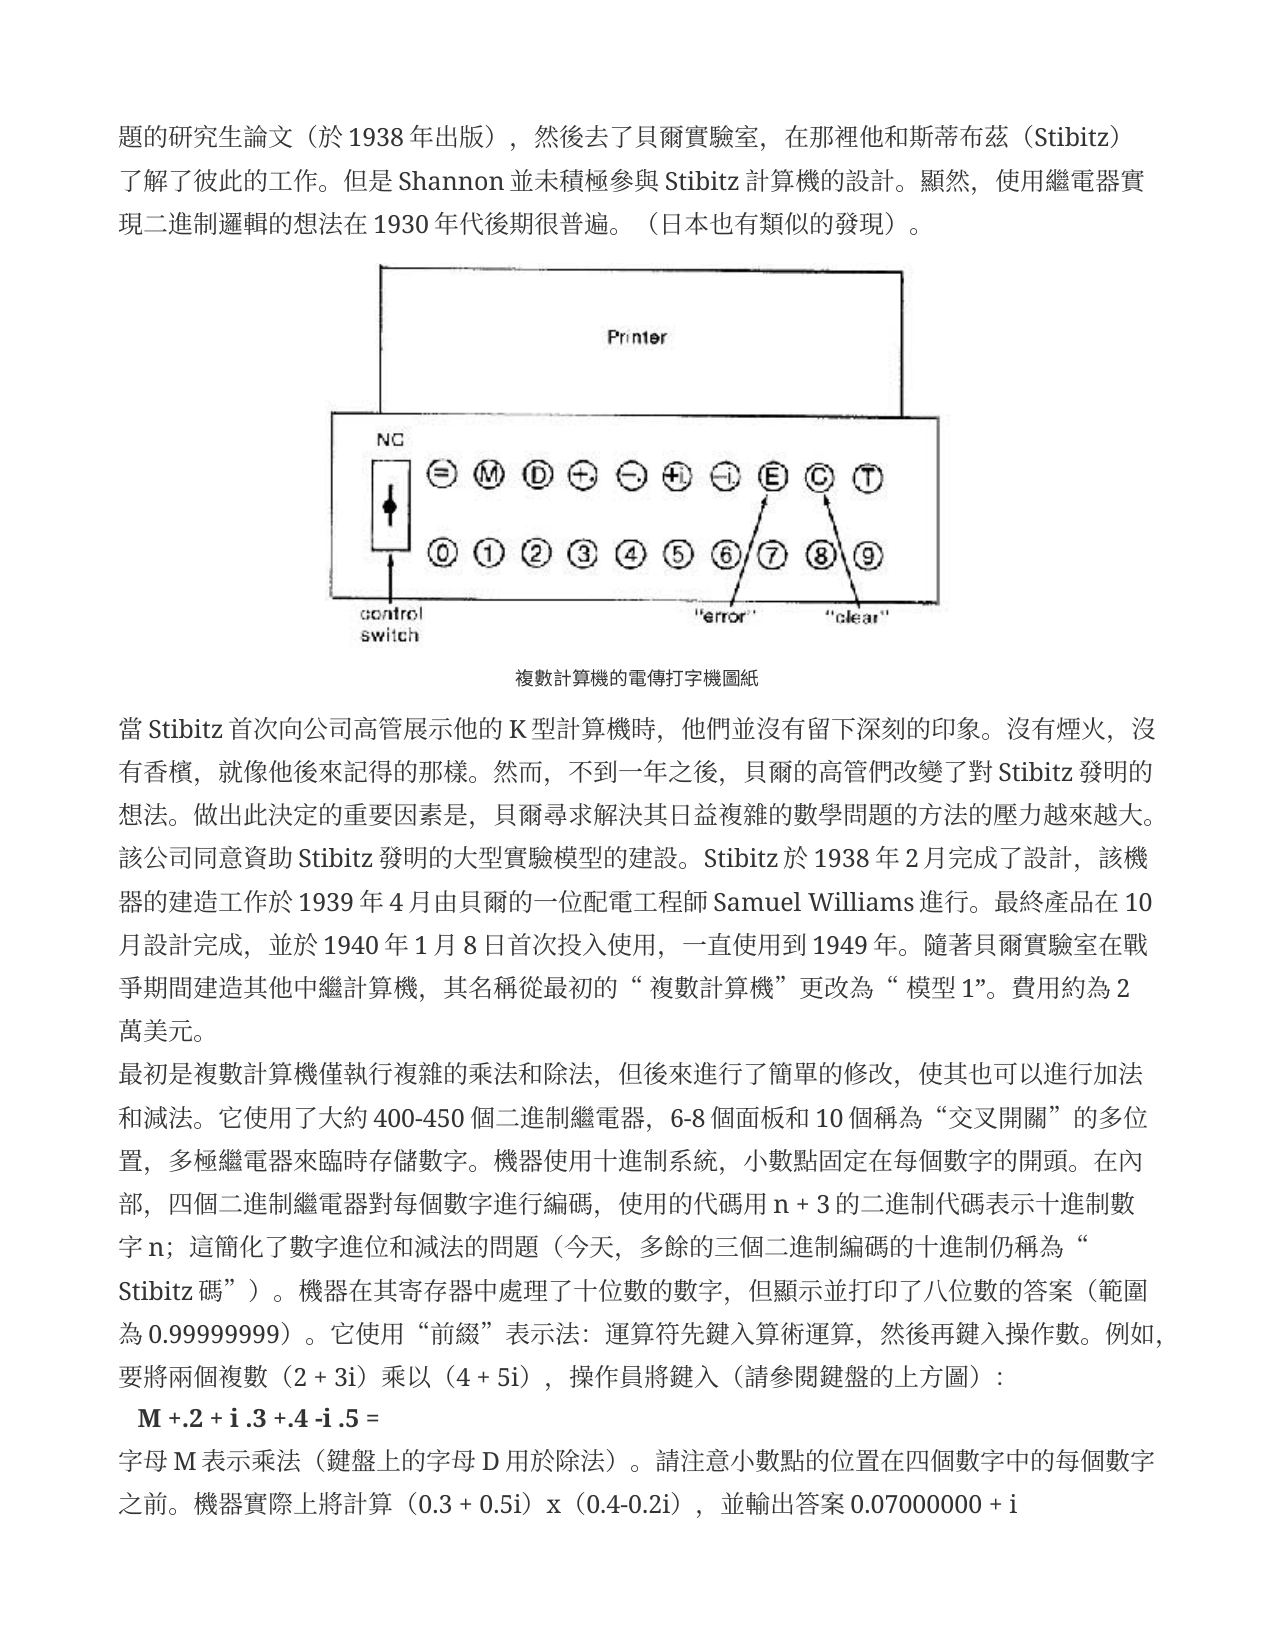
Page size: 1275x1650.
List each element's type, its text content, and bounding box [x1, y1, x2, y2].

text 當Stibitz首次向公司高管展示他的K型計算機時，他們並沒有留下深刻的印象。沒有煙火，沒有香檳，就像他後來記得的那樣。然而，不到一年之後，貝爾的高管們改變了對Stibitz發明的想法。做出此決定的重要因素是，貝爾尋求解決其日益複雜的數學問題的方法的壓力越來越大。該公司同意資助Stibitz發明的大型實驗模型的建設。Stibitz於1938年2月完成了設計，該機器的建造工作於1939年4月由貝爾的一位配電工程師Samuel Williams進行。最終產品在10月設計完成，並於1940年1月8日首次投入使用，一直使用到1949年。隨著貝爾實驗室在戰爭期間建造其他中繼計算機，其名稱從最初的“ 複數計算機”更改為“ 模型1”。費用約為2萬美元。 最初是複數計算機僅執行複雜的乘法和除法，但後來進行了簡單的修改，使其也可以進行加法和減法。它使用了大約400-450個二進制繼電器，6-8個面板和10個稱為“交叉開關”的多位置，多極繼電器來臨時存儲數字。機器使用十進制系統，小數點固定在每個數字的開頭。在內部，四個二進制繼電器對每個數字進行編碼，使用的代碼用n + 3的二進制代碼表示十進制數字n；這簡化了數字進位和減法的問題（今天，多餘的三個二進制編碼的十進制仍稱為“ Stibitz碼”）。機器在其寄存器中處理了十位數的數字，但顯示並打印了八位數的答案（範圍為0.99999999）。它使用“前綴”表示法：運算符先鍵入算術運算，然後再鍵入操作數。例如，要將兩個複數（2 + 3i）乘以（4 + 5i），操作員將鍵入（請參閱鍵盤的上方圖）： M +.2 + i .3 +.4 -i .5 = 字母M表示乘法（鍵盤上的字母D用於除法）。請注意小數點的位置在四個數字中的每個數字之前。機器實際上將計算（0.3 + 0.5i）x（0.4-0.2i），並輸出答案0.07000000 + i 0.22000000。操作員將不得不相應地縮放結果（乘以100）。一個簡單的加法運算大約需要100毫秒，而將2個複數相乘大約需要45秒。 [118, 709, 1157, 1521]
text 題的研究生論文（於1938年出版），然後去了貝爾實驗室，在那裡他和斯蒂布茲（Stibitz）了解了彼此的工作。但是Shannon並未積極參與Stibitz計算機的設計。顯然，使用繼電器實現二進制邏輯的想法在1930年代後期很普遍。（日本也有類似的發現）。 [118, 118, 1157, 241]
picture [325, 263, 951, 648]
text 複數計算機的電傳打字機圖紙 [118, 668, 1157, 690]
